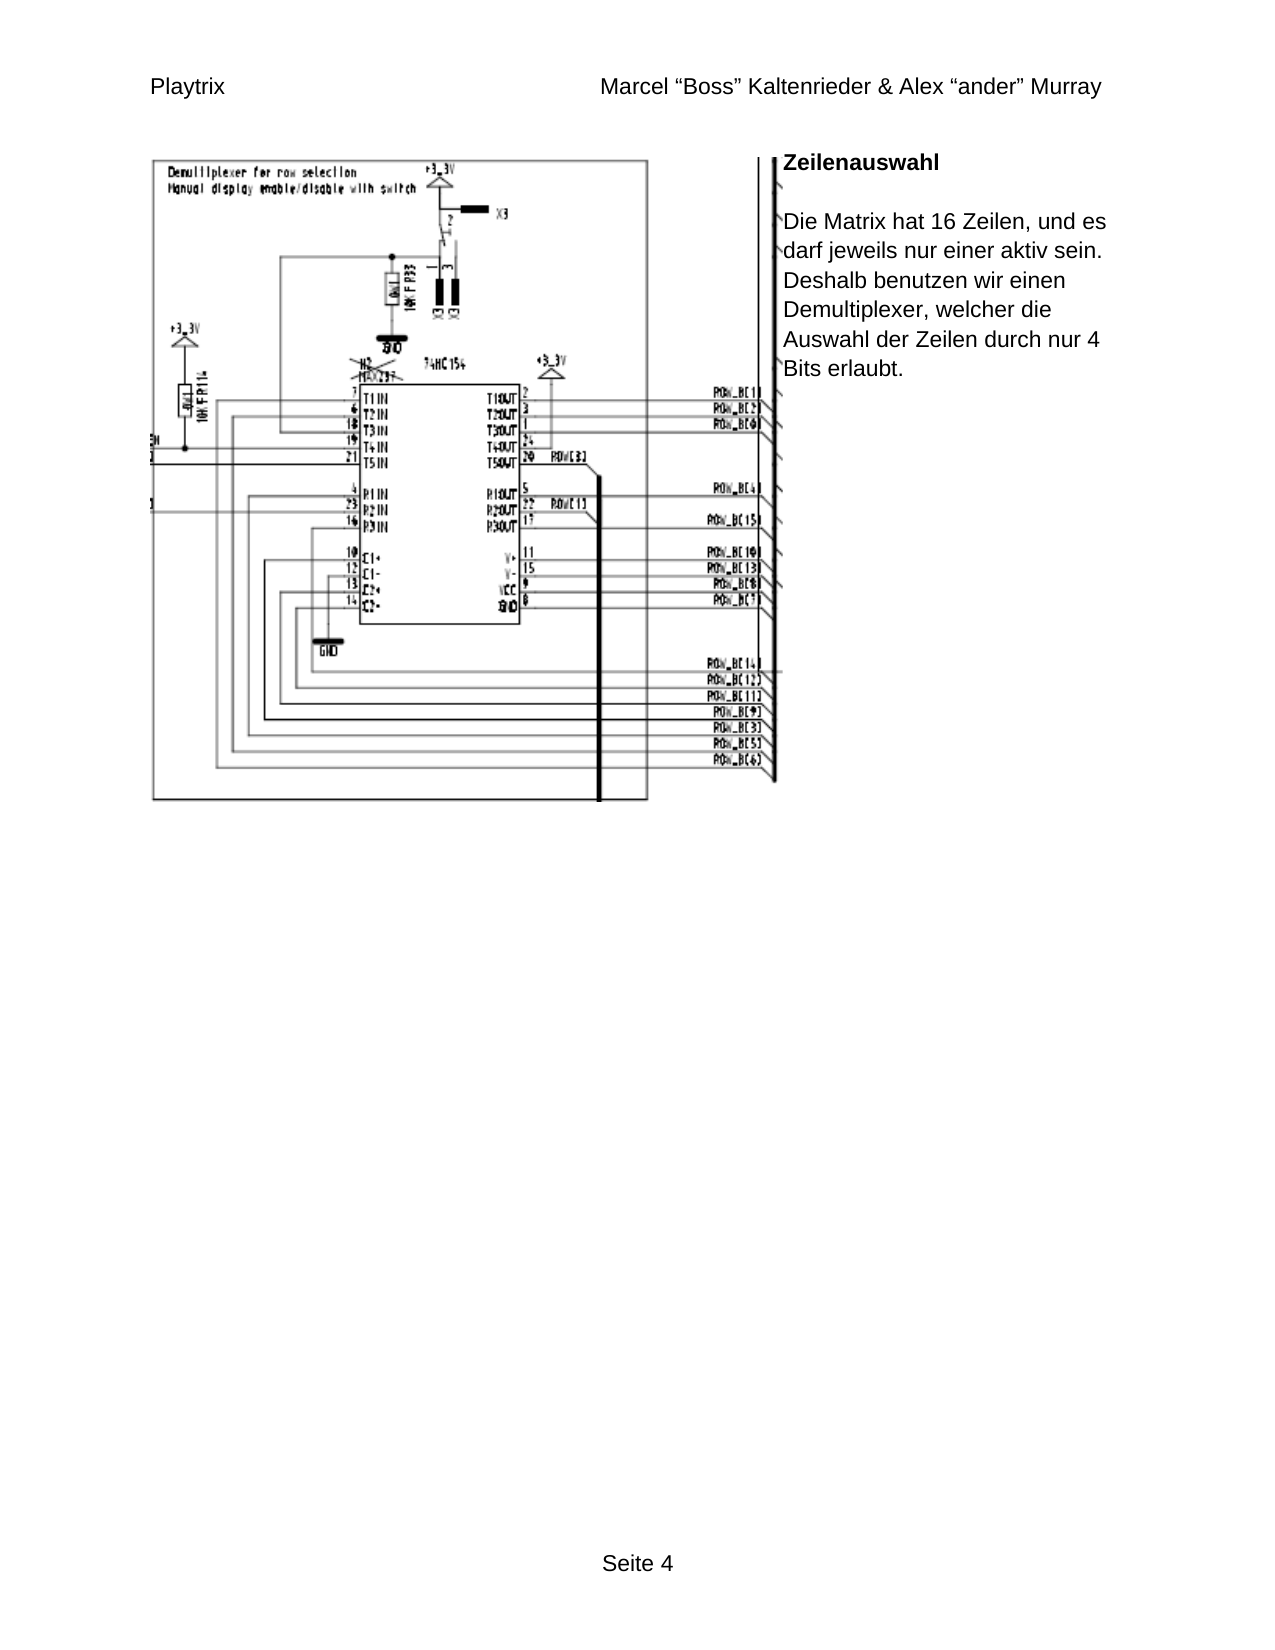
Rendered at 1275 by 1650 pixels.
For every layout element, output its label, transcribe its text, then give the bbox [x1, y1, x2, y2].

text Zeilenauswahl [150, 150, 1125, 176]
text Die Matrix hat 16 Zeilen, und es darf jeweils nur einer aktiv sein. Deshalb benutzen wir einen Demultiplexer, welcher die Auswahl der Zeilen durch nur 4 Bits erlaubt. [783, 209, 1125, 381]
picture [150, 157, 783, 802]
